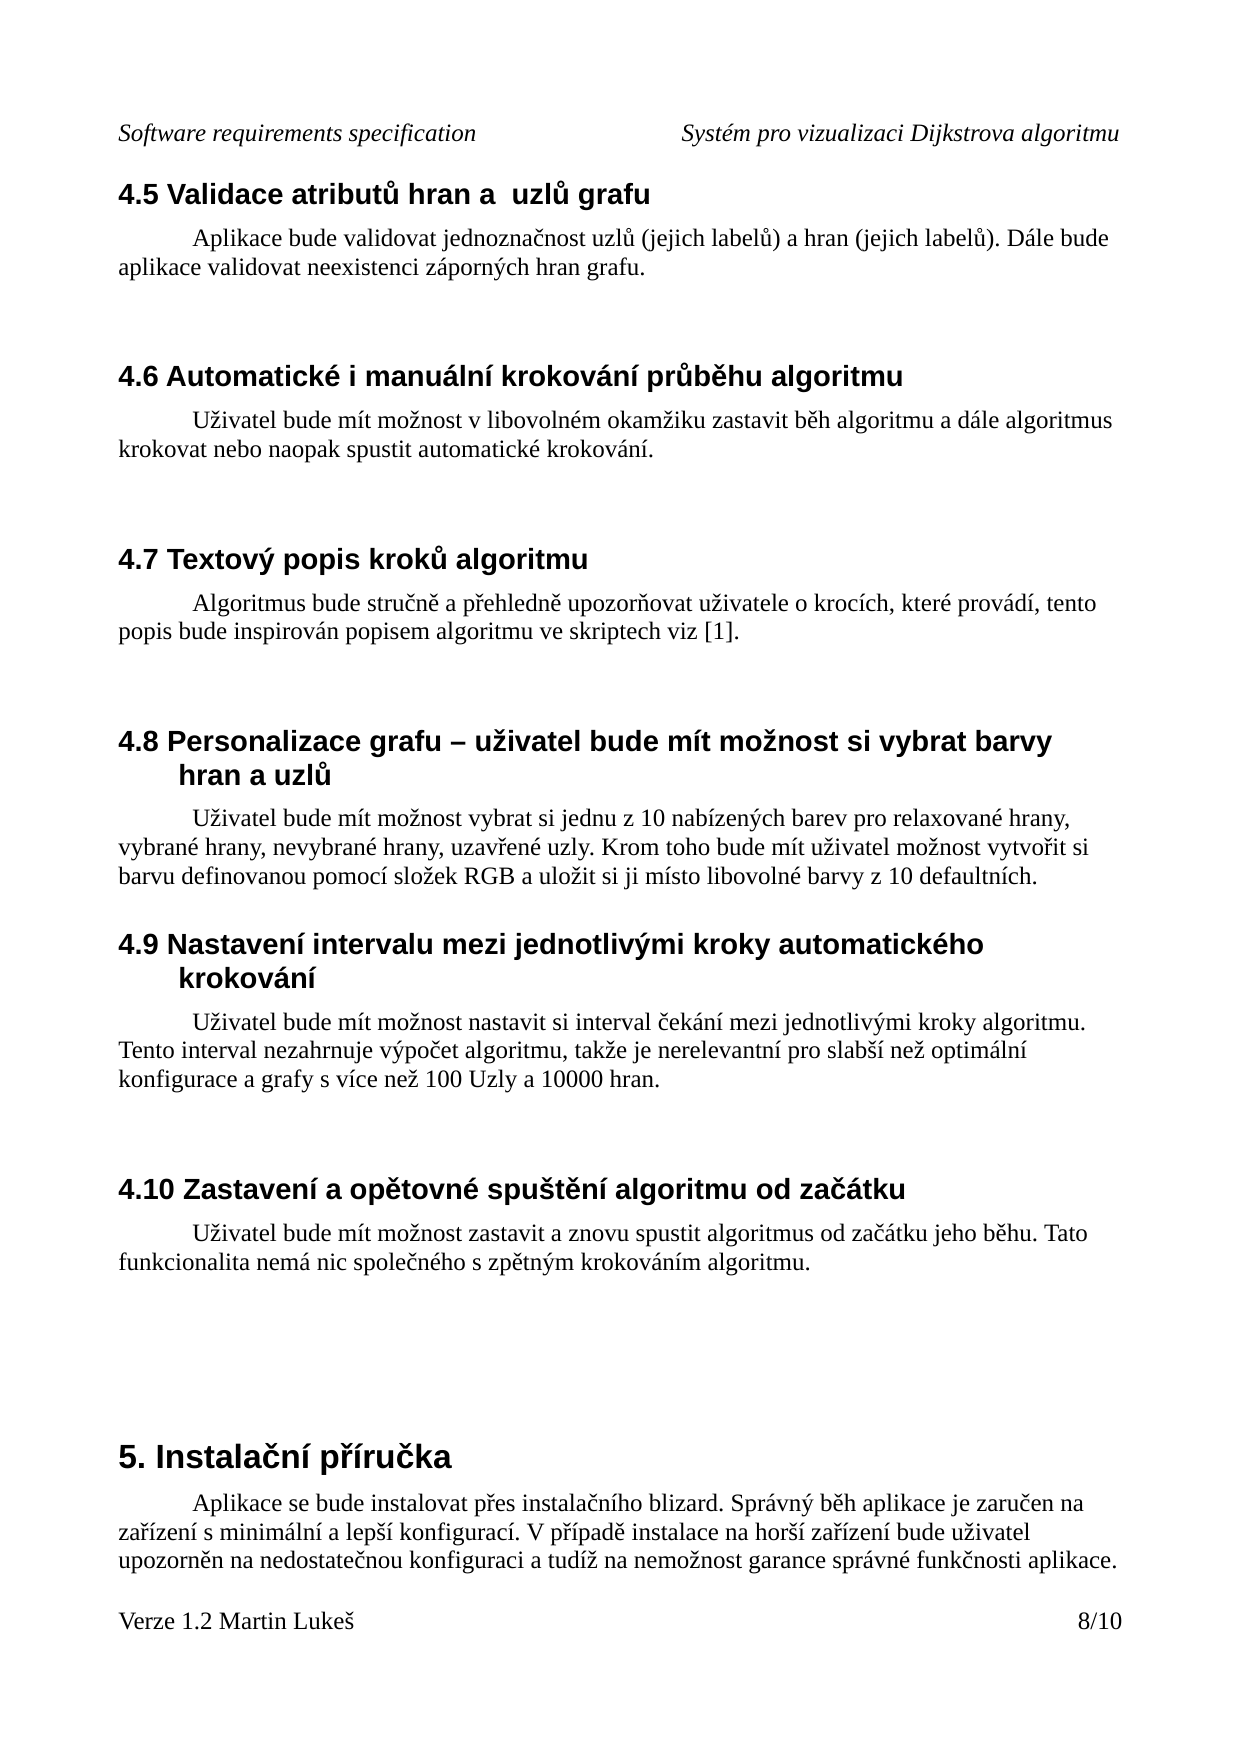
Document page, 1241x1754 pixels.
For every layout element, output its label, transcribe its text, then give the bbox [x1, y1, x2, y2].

text Uživatel bude mít možnost v libovolném okamžiku zastavit běh algoritmu a dále algoritmus krokovat nebo naopak spustit automatické krokování. [118, 405, 1122, 463]
subtitle 5. Instalační příručka [118, 1437, 1122, 1475]
text Uživatel bude mít možnost zastavit a znovu spustit algoritmus od začátku jeho běhu. Tato funkcionalita nemá nic společného s zpětným krokováním algoritmu. [118, 1218, 1122, 1275]
text Aplikace bude validovat jednoznačnost uzlů (jejich labelů) a hran (jejich labelů). Dále bude aplikace validovat neexistenci záporných hran grafu. [118, 223, 1122, 281]
text Uživatel bude mít možnost vybrat si jednu z 10 nabízených barev pro relaxované hrany, vybrané hrany, nevybrané hrany, uzavřené uzly. Krom toho bude mít uživatel možnost vytvořit si barvu definovanou pomocí složek RGB a uložit si ji místo libovolné barvy z 10 defaultních. [118, 803, 1122, 890]
subtitle 4.5 Validace atributů hran a uzlů grafu [118, 177, 1122, 211]
subtitle 4.8 Personalizace grafu – uživatel bude mít možnost si vybrat barvy hran a uzlů [118, 724, 1122, 791]
text Algoritmus bude stručně a přehledně upozorňovat uživatele o krocích, které provádí, tento popis bude inspirován popisem algoritmu ve skriptech viz [1]. [118, 588, 1122, 645]
text Aplikace se bude instalovat přes instalačního blizard. Správný běh aplikace je zaručen na zařízení s minimální a lepší konfigurací. V případě instalace na horší zařízení bude uživatel upozorněn na nedostatečnou konfiguraci a tudíž na nemožnost garance správné funkčnosti aplikace. [118, 1488, 1122, 1574]
subtitle 4.7 Textový popis kroků algoritmu [118, 542, 1122, 575]
subtitle 4.10 Zastavení a opětovné spuštění algoritmu od začátku [118, 1172, 1122, 1205]
subtitle 4.9 Nastavení intervalu mezi jednotlivými kroky automatického krokování [118, 927, 1122, 994]
text Uživatel bude mít možnost nastavit si interval čekání mezi jednotlivými kroky algoritmu. Tento interval nezahrnuje výpočet algoritmu, takže je nerelevantní pro slabší než optimální konfigurace a grafy s více než 100 Uzly a 10000 hran. [118, 1007, 1122, 1093]
subtitle 4.6 Automatické i manuální krokování průběhu algoritmu [118, 359, 1122, 393]
